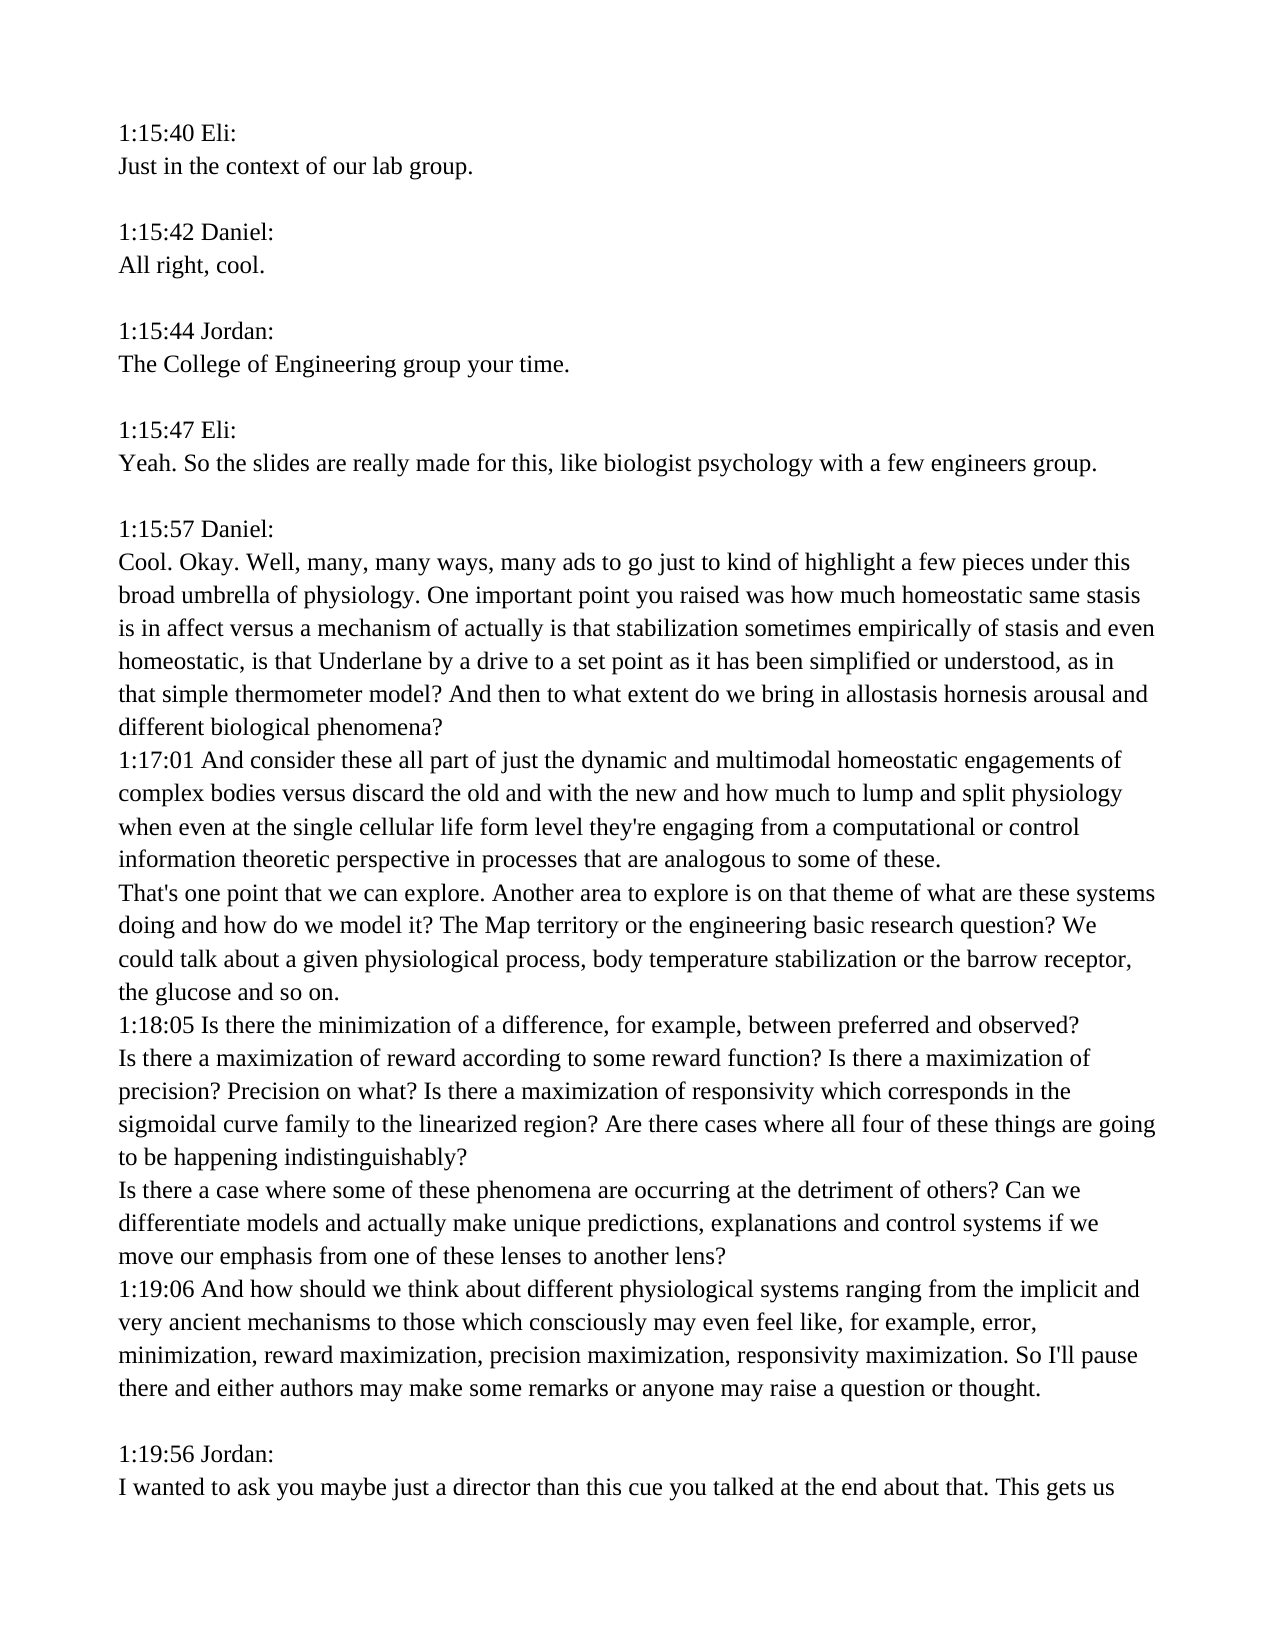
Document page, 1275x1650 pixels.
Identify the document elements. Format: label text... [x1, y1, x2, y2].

text Is there a case where some of these phenomena are occurring at the detriment of others? Can we differentiate models and actually make unique predictions, explanations and control systems if we move our emphasis from one of these lenses to another lens? [118, 1175, 1157, 1269]
text Cool. Okay. Well, many, many ways, many ads to go just to kind of highlight a few pieces under this broad umbrella of physiology. One important point you raised was how much homeostatic same stasis is in affect versus a mechanism of actually is that stabilization sometimes empirically of stasis and even homeostatic, is that Underlane by a drive to a set point as it has been simplified or understood, as in that simple thermometer model? And then to what extent do we bring in allostasis hornesis arousal and different biological phenomena? [118, 547, 1157, 741]
text 1:19:56 Jordan: [118, 1439, 1157, 1468]
text 1:19:06 And how should we think about different physiological systems ranging from the implicit and very ancient mechanisms to those which consciously may even feel like, for example, error, minimization, reward maximization, precision maximization, responsivity maximization. So I'll pause there and either authors may make some remarks or anyone may raise a question or thought. [118, 1274, 1157, 1402]
text Yeah. So the slides are really made for this, like biologist psychology with a few engineers group. [118, 448, 1157, 477]
text 1:15:47 Eli: [118, 415, 1157, 444]
text 1:15:57 Daniel: [118, 514, 1157, 543]
text Just in the context of our lab group. [118, 151, 1157, 180]
text I wanted to ask you maybe just a director than this cue you talked at the end about that. This gets us [118, 1472, 1157, 1501]
text 1:15:40 Eli: [118, 118, 1157, 147]
text 1:17:01 And consider these all part of just the dynamic and multimodal homeostatic engagements of complex bodies versus discard the old and with the new and how much to lump and split physiology when even at the single cellular life form level they're engaging from a computational or control information theoretic perspective in processes that are analogous to some of these. [118, 746, 1157, 873]
text All right, cool. [118, 250, 1157, 279]
text Is there a maximization of reward according to some reward function? Is there a maximization of precision? Precision on what? Is there a maximization of responsivity which corresponds in the sigmoidal curve family to the linearized region? Are there cases where all four of these things are going to be happening indistinguishably? [118, 1043, 1157, 1171]
text 1:15:44 Jordan: [118, 316, 1157, 345]
text The College of Engineering group your time. [118, 349, 1157, 378]
text That's one point that we can explore. Another area to explore is on that theme of what are these systems doing and how do we model it? The Map territory or the engineering basic research question? We could talk about a given physiological process, body temperature stabilization or the barrow receptor, the glucose and so on. [118, 878, 1157, 1005]
text 1:15:42 Daniel: [118, 217, 1157, 246]
text 1:18:05 Is there the minimization of a difference, for example, between preferred and observed? [118, 1010, 1157, 1038]
